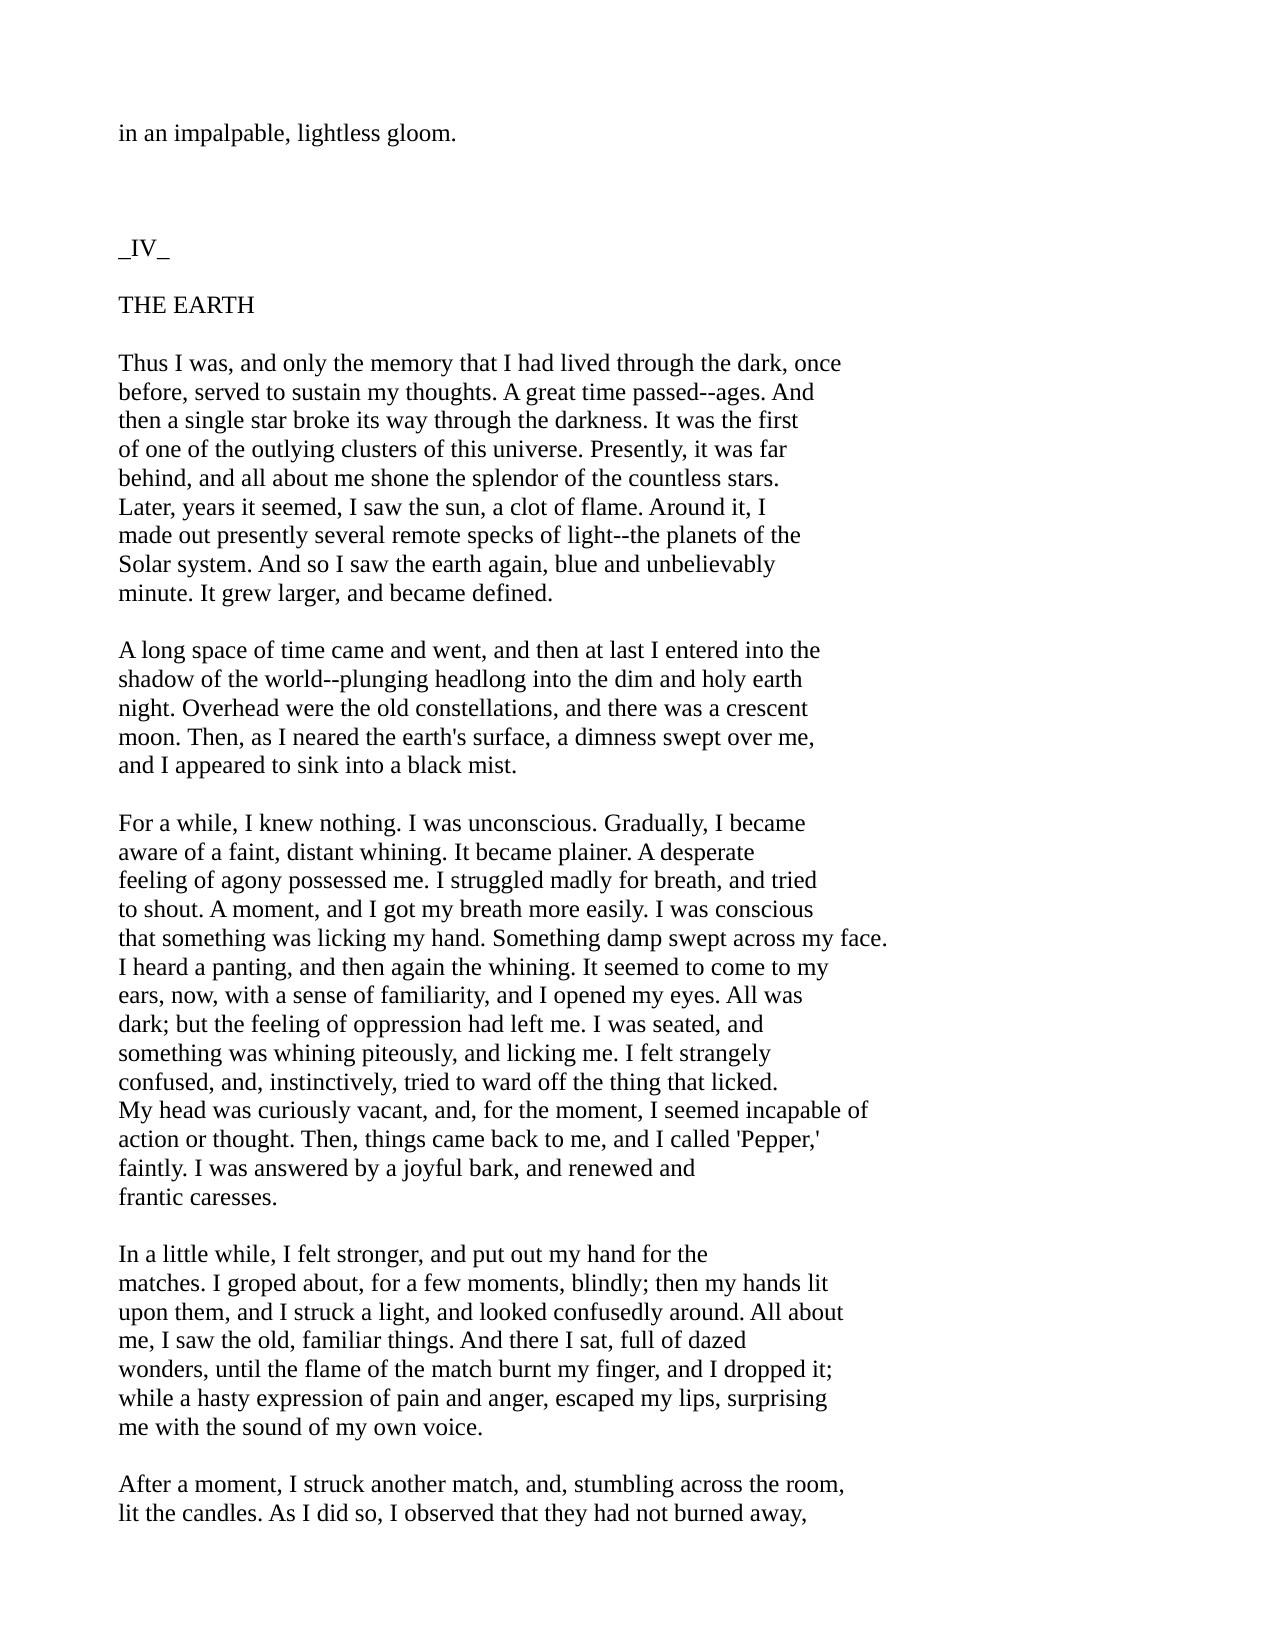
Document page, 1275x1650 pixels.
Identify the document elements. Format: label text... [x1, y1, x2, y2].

text frantic caresses. [118, 1182, 1157, 1211]
text dark; but the feeling of oppression had left me. I was seated, and [118, 1009, 1157, 1038]
text in an impalpable, lightless gloom. [118, 118, 1157, 147]
text action or thought. Then, things came back to me, and I called 'Pepper,' [118, 1124, 1157, 1153]
text Solar system. And so I saw the earth again, blue and unbelievably [118, 549, 1157, 578]
text me with the sound of my own voice. [118, 1412, 1157, 1441]
text feeling of agony possessed me. I struggled madly for breath, and tried [118, 866, 1157, 894]
text After a moment, I struck another match, and, stumbling across the room, [118, 1469, 1157, 1498]
text something was whining piteously, and licking me. I felt strangely [118, 1038, 1157, 1067]
text Later, years it seemed, I saw the sun, a clot of flame. Around it, I [118, 492, 1157, 521]
text A long space of time came and went, and then at last I entered into the [118, 636, 1157, 664]
text me, I saw the old, familiar things. And there I sat, full of dazed [118, 1326, 1157, 1354]
text shadow of the world--plunging headlong into the dim and holy earth [118, 664, 1157, 693]
text then a single star broke its way through the darkness. It was the first [118, 406, 1157, 434]
text I heard a panting, and then again the whining. It seemed to come to my [118, 952, 1157, 981]
text confused, and, instinctively, tried to ward off the thing that licked. [118, 1067, 1157, 1096]
text wonders, until the flame of the match burnt my finger, and I dropped it; [118, 1354, 1157, 1383]
text ears, now, with a sense of familiarity, and I opened my eyes. All was [118, 981, 1157, 1009]
text made out presently several remote specks of light--the planets of the [118, 521, 1157, 549]
text lit the candles. As I did so, I observed that they had not burned away, [118, 1498, 1157, 1527]
text minute. It grew larger, and became defined. [118, 578, 1157, 607]
text THE EARTH [118, 291, 1157, 319]
text upon them, and I struck a light, and looked confusedly around. All about [118, 1297, 1157, 1326]
text faintly. I was answered by a joyful bark, and renewed and [118, 1153, 1157, 1182]
text _IV_ [118, 233, 1157, 262]
text In a little while, I felt stronger, and put out my hand for the [118, 1239, 1157, 1268]
text My head was curiously vacant, and, for the moment, I seemed incapable of [118, 1096, 1157, 1124]
text behind, and all about me shone the splendor of the countless stars. [118, 463, 1157, 492]
text while a hasty expression of pain and anger, escaped my lips, surprising [118, 1383, 1157, 1412]
text matches. I groped about, for a few moments, blindly; then my hands lit [118, 1268, 1157, 1297]
text to shout. A moment, and I got my breath more easily. I was conscious [118, 894, 1157, 923]
text before, served to sustain my thoughts. A great time passed--ages. And [118, 377, 1157, 406]
text night. Overhead were the old constellations, and there was a crescent [118, 693, 1157, 722]
text aware of a faint, distant whining. It became plainer. A desperate [118, 837, 1157, 866]
text that something was licking my hand. Something damp swept across my face. [118, 923, 1157, 952]
text For a while, I knew nothing. I was unconscious. Gradually, I became [118, 808, 1157, 837]
text Thus I was, and only the memory that I had lived through the dark, once [118, 348, 1157, 377]
text moon. Then, as I neared the earth's surface, a dimness swept over me, [118, 722, 1157, 751]
text of one of the outlying clusters of this universe. Presently, it was far [118, 434, 1157, 463]
text and I appeared to sink into a black mist. [118, 751, 1157, 779]
